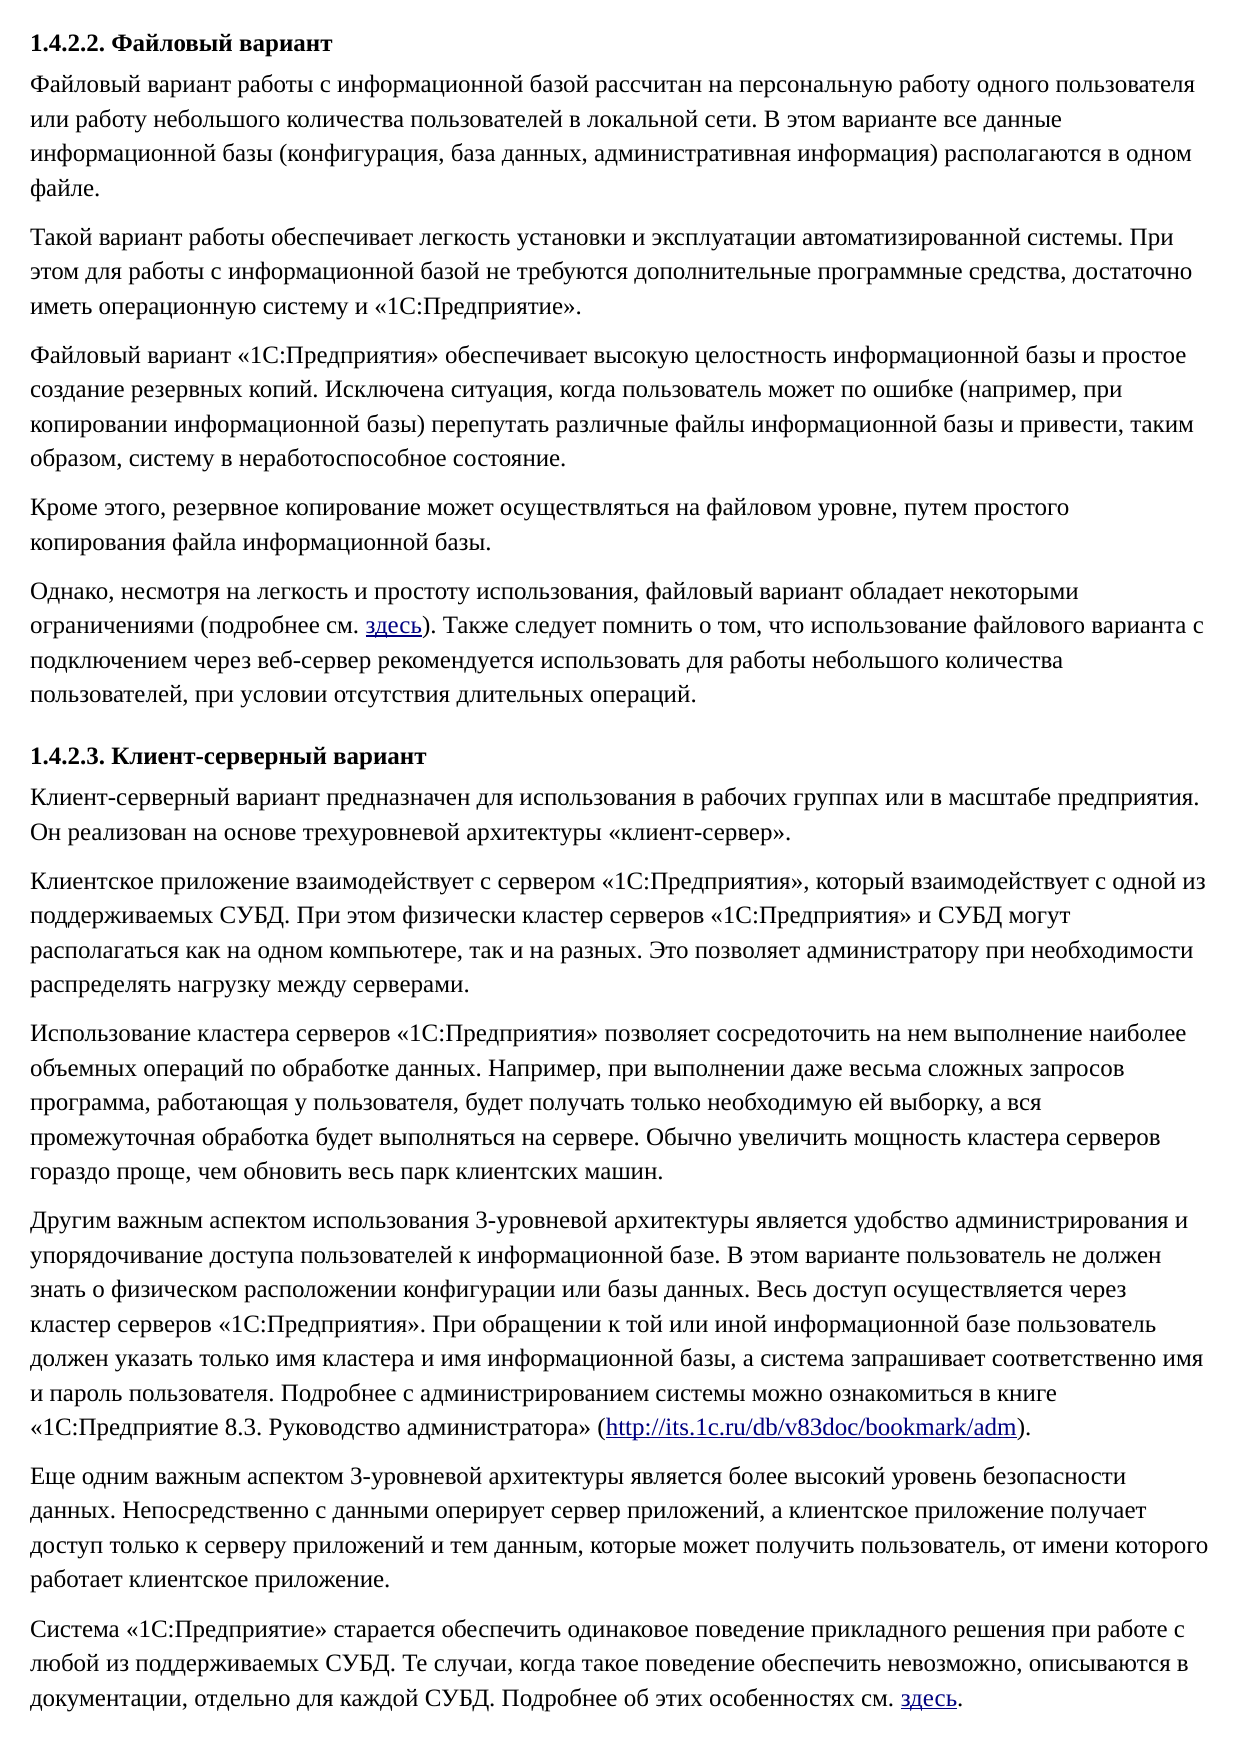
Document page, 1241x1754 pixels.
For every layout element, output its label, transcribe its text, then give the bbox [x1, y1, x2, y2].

text Файловый вариант работы с информационной базой рассчитан на персональную работу одного пользователя или работу небольшого количества пользователей в локальной сети. В этом варианте все данные информационной базы (конфигурация, база данных, административная информация) располагаются в одном файле. [30, 69, 1211, 202]
text Клиентское приложение взаимодействует с сервером «1С:Предприятия», который взаимодействует с одной из поддерживаемых СУБД. При этом физически кластер серверов «1С:Предприятия» и СУБД могут располагаться как на одном компьютере, так и на разных. Это позволяет администратору при необходимости распределять нагрузку между серверами. [30, 866, 1211, 998]
subtitle 1.4.2.2. Файловый вариант [30, 28, 1211, 57]
subtitle 1.4.2.3. Клиент-серверный вариант [30, 741, 1211, 770]
text Файловый вариант «1С:Предприятия» обеспечивает высокую целостность информационной базы и простое создание резервных копий. Исключена ситуация, когда пользователь может по ошибке (например, при копировании информационной базы) перепутать различные файлы информационной базы и привести, таким образом, систему в неработоспособное состояние. [30, 340, 1211, 472]
text Такой вариант работы обеспечивает легкость установки и эксплуатации автоматизированной системы. При этом для работы с информационной базой не требуются дополнительные программные средства, достаточно иметь операционную систему и «1С:Предприятие». [30, 222, 1211, 319]
text Еще одним важным аспектом 3-уровневой архитектуры является более высокий уровень безопасности данных. Непосредственно с данными оперирует сервер приложений, а клиентское приложение получает доступ только к серверу приложений и тем данным, которые может получить пользователь, от имени которого работает клиентское приложение. [30, 1461, 1211, 1593]
text Кроме этого, резервное копирование может осуществляться на файловом уровне, путем простого копирования файла информационной базы. [30, 492, 1211, 556]
text Система «1С:Предприятие» старается обеспечить одинаковое поведение прикладного решения при работе с любой из поддерживаемых СУБД. Те случаи, когда такое поведение обеспечить невозможно, описываются в документации, отдельно для каждой СУБД. Подробнее об этих особенностях см. здесь. [30, 1614, 1211, 1711]
text Клиент-серверный вариант предназначен для использования в рабочих группах или в масштабе предприятия. Он реализован на основе трехуровневой архитектуры «клиент-сервер». [30, 782, 1211, 845]
text Использование кластера серверов «1С:Предприятия» позволяет сосредоточить на нем выполнение наиболее объемных операций по обработке данных. Например, при выполнении даже весьма сложных запросов программа, работающая у пользователя, будет получать только необходимую ей выборку, а вся промежуточная обработка будет выполняться на сервере. Обычно увеличить мощность кластера серверов гораздо проще, чем обновить весь парк клиентских машин. [30, 1018, 1211, 1185]
text Однако, несмотря на легкость и простоту использования, файловый вариант обладает некоторыми ограничениями (подробнее см. здесь). Также следует помнить о том, что использование файлового варианта с подключением через веб-сервер рекомендуется использовать для работы небольшого количества пользователей, при условии отсутствия длительных операций. [30, 576, 1211, 708]
text Другим важным аспектом использования 3-уровневой архитектуры является удобство администрирования и упорядочивание доступа пользователей к информационной базе. В этом варианте пользователь не должен знать о физическом расположении конфигурации или базы данных. Весь доступ осуществляется через кластер серверов «1С:Предприятия». При обращении к той или иной информационной базе пользователь должен указать только имя кластера и имя информационной базы, а система запрашивает соответственно имя и пароль пользователя. Подробнее с администрированием системы можно ознакомиться в книге «1С:Предприятие 8.3. Руководство администратора» (http://its.1c.ru/db/v83doc/bookmark/adm). [30, 1205, 1211, 1441]
